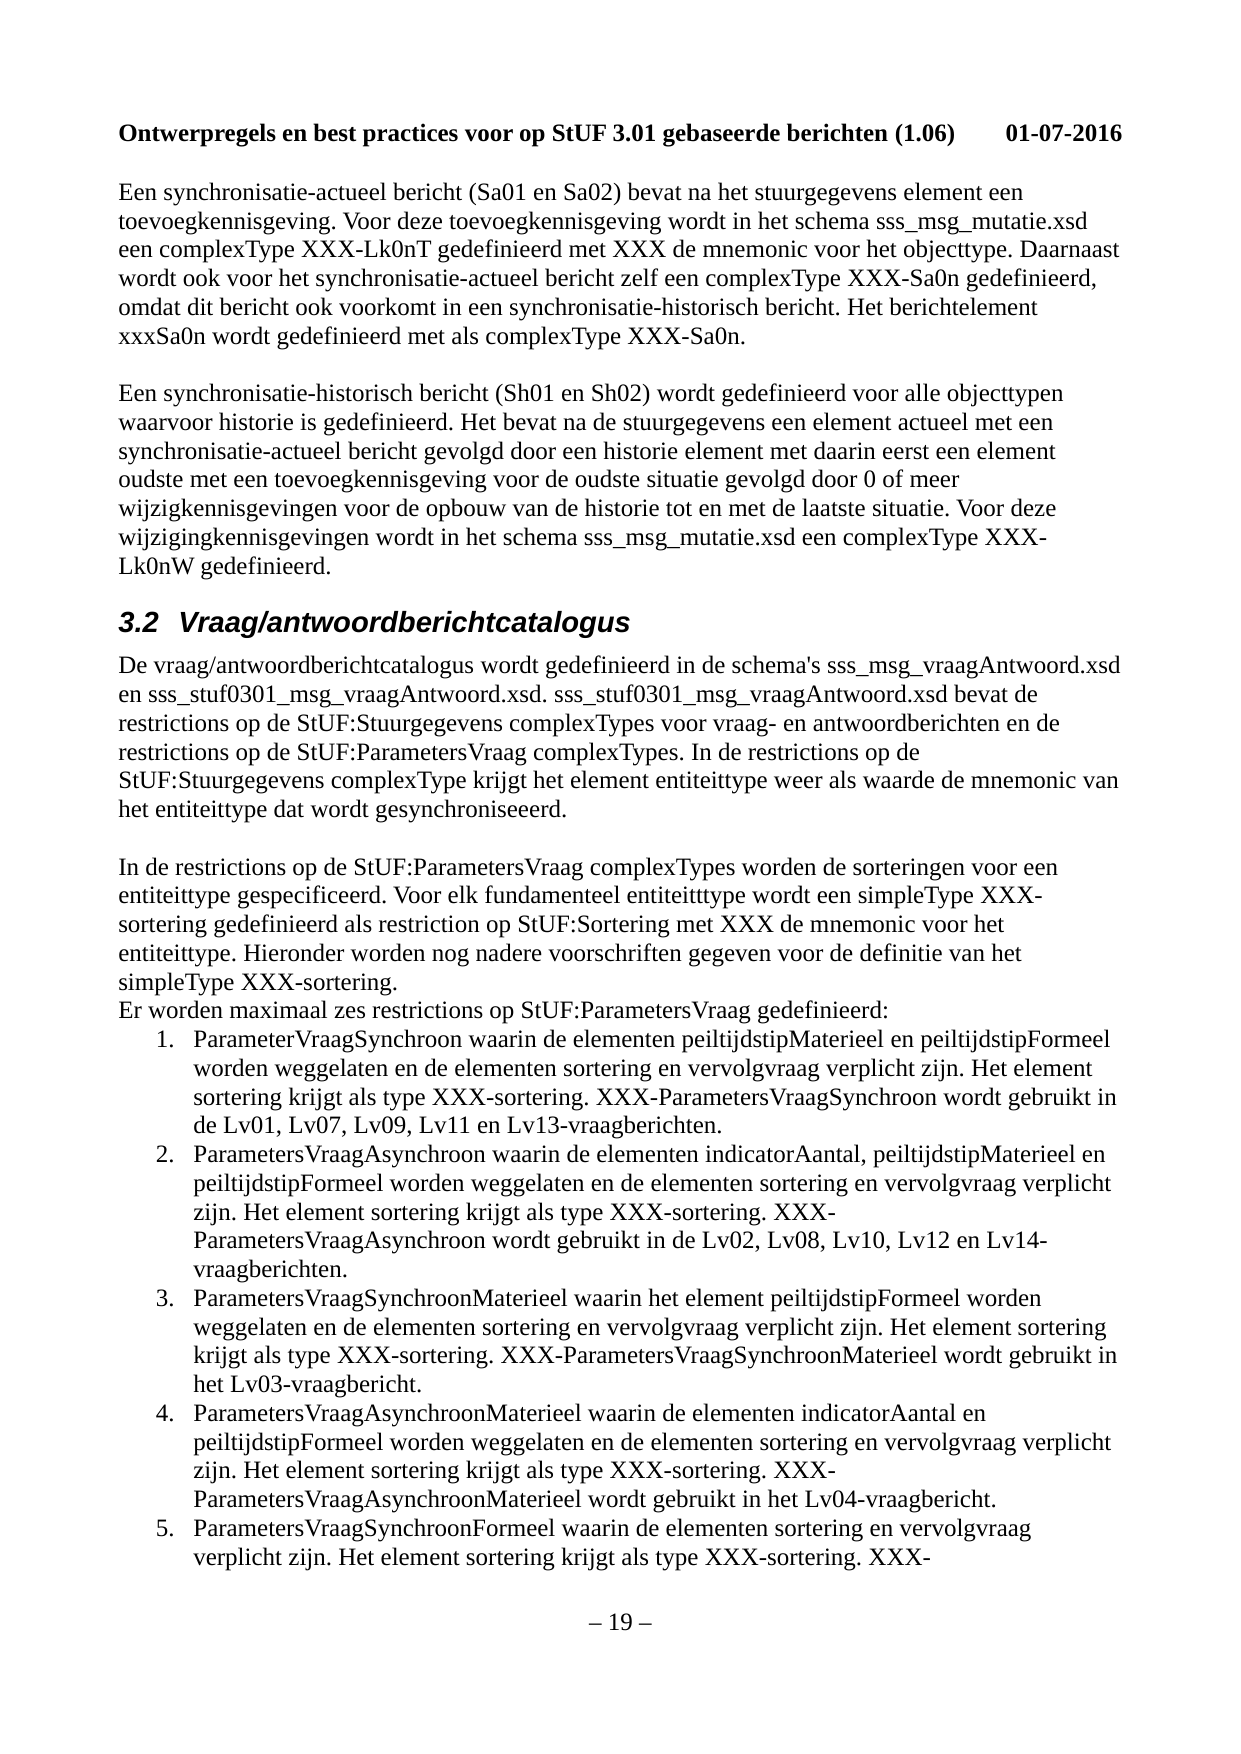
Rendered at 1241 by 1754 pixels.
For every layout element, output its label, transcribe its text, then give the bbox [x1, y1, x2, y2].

subtitle Vraag/antwoordberichtcatalogus [118, 604, 1122, 638]
list ParametersVraagSynchroonMaterieel waarin het element peiltijdstipFormeel worden weggelaten en de elementen sortering en vervolgvraag verplicht zijn. Het element sortering krijgt als type XXX-sortering. XXX-ParametersVraagSynchroonMaterieel wordt gebruikt in het Lv03-vraagbericht. [156, 1283, 1122, 1398]
list ParametersVraagSynchroonFormeel waarin de elementen sortering en vervolgvraag verplicht zijn. Het element sortering krijgt als type XXX-sortering. XXX- [156, 1513, 1122, 1571]
text Er worden maximaal zes restrictions op StUF:ParametersVraag gedefinieerd: [118, 996, 1122, 1024]
text Een synchronisatie-historisch bericht (Sh01 en Sh02) wordt gedefinieerd voor alle objecttypen waarvoor historie is gedefinieerd. Het bevat na de stuurgegevens een element actueel met een synchronisatie-actueel bericht gevolgd door een historie element met daarin eerst een element oudste met een toevoegkennisgeving voor de oudste situatie gevolgd door 0 of meer wijzigkennisgevingen voor de opbouw van de historie tot en met de laatste situatie. Voor deze wijzigingkennisgevingen wordt in het schema sss_msg_mutatie.xsd een complexType XXX-Lk0nW gedefinieerd. [118, 378, 1122, 579]
text De vraag/antwoordberichtcatalogus wordt gedefinieerd in de schema's sss_msg_vraagAntwoord.xsd en sss_stuf0301_msg_vraagAntwoord.xsd. sss_stuf0301_msg_vraagAntwoord.xsd bevat de restrictions op de StUF:Stuurgegevens complexTypes voor vraag- en antwoordberichten en de restrictions op de StUF:ParametersVraag complexTypes. In de restrictions op de StUF:Stuurgegevens complexType krijgt het element entiteittype weer als waarde de mnemonic van het entiteittype dat wordt gesynchroniseeerd. [118, 651, 1122, 823]
list ParametersVraagAsynchroonMaterieel waarin de elementen indicatorAantal en peiltijdstipFormeel worden weggelaten en de elementen sortering en vervolgvraag verplicht zijn. Het element sortering krijgt als type XXX-sortering. XXX-ParametersVraagAsynchroonMaterieel wordt gebruikt in het Lv04-vraagbericht. [156, 1398, 1122, 1513]
list ParametersVraagAsynchroon waarin de elementen indicatorAantal, peiltijdstipMaterieel en peiltijdstipFormeel worden weggelaten en de elementen sortering en vervolgvraag verplicht zijn. Het element sortering krijgt als type XXX-sortering. XXX-ParametersVraagAsynchroon wordt gebruikt in de Lv02, Lv08, Lv10, Lv12 en Lv14-vraagberichten. [156, 1139, 1122, 1283]
text Een synchronisatie-actueel bericht (Sa01 en Sa02) bevat na het stuurgegevens element een toevoegkennisgeving. Voor deze toevoegkennisgeving wordt in het schema sss_msg_mutatie.xsd een complexType XXX-Lk0nT gedefinieerd met XXX de mnemonic voor het objecttype. Daarnaast wordt ook voor het synchronisatie-actueel bericht zelf een complexType XXX-Sa0n gedefinieerd, omdat dit bericht ook voorkomt in een synchronisatie-historisch bericht. Het berichtelement xxxSa0n wordt gedefinieerd met als complexType XXX-Sa0n. [118, 177, 1122, 349]
text In de restrictions op de StUF:ParametersVraag complexTypes worden de sorteringen voor een entiteittype gespecificeerd. Voor elk fundamenteel entiteitttype wordt een simpleType XXX-sortering gedefinieerd als restriction op StUF:Sortering met XXX de mnemonic voor het entiteittype. Hieronder worden nog nadere voorschriften gegeven voor de definitie van het simpleType XXX-sortering. [118, 852, 1122, 996]
list ParameterVraagSynchroon waarin de elementen peiltijdstipMaterieel en peiltijdstipFormeel worden weggelaten en de elementen sortering en vervolgvraag verplicht zijn. Het element sortering krijgt als type XXX-sortering. XXX-ParametersVraagSynchroon wordt gebruikt in de Lv01, Lv07, Lv09, Lv11 en Lv13-vraagberichten. [156, 1024, 1122, 1139]
